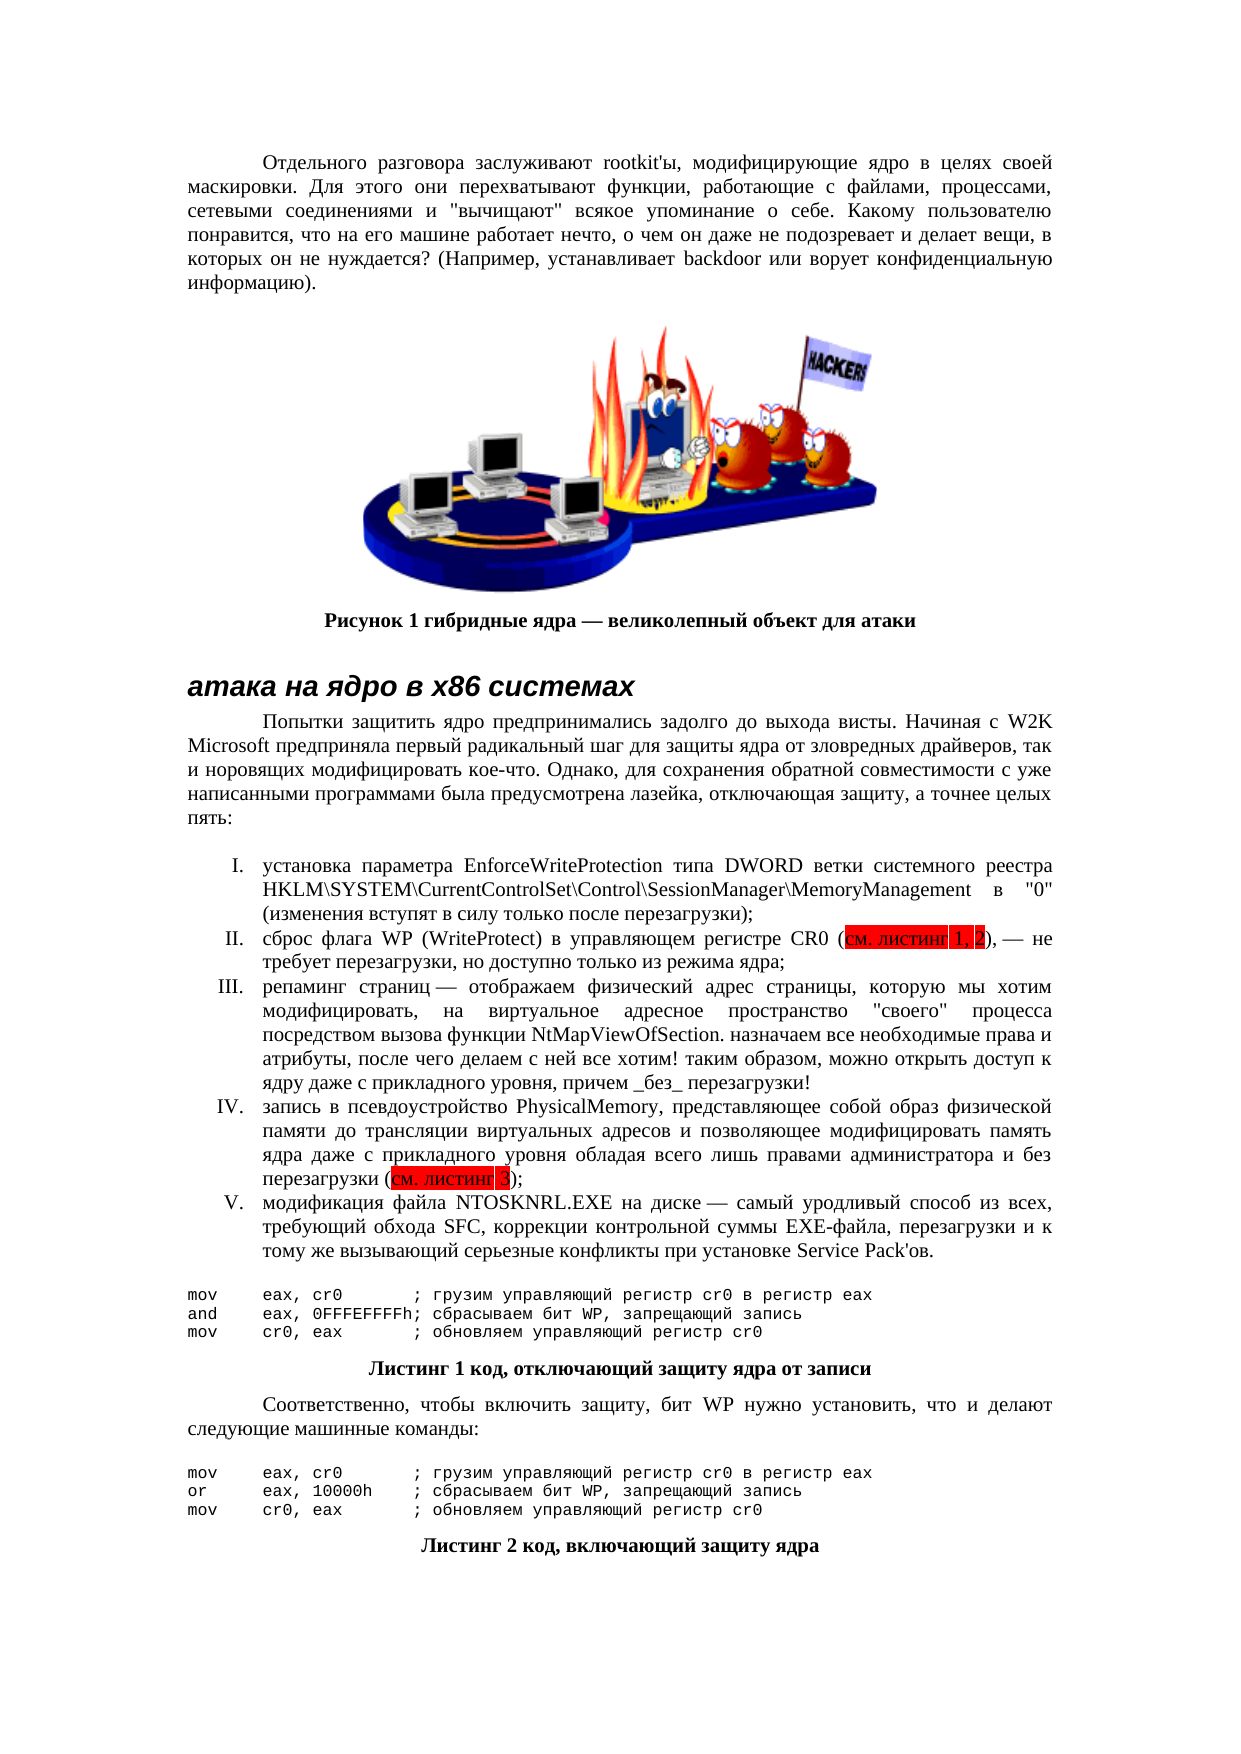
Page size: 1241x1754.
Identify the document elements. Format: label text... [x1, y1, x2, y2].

picture [363, 318, 878, 595]
text Попытки защитить ядро предпринимались задолго до выхода висты. Начиная с W2K Microsoft предприняла первый радикальный шаг для защиты ядра от зловредных драйверов, так и норовящих модифицировать кое-что. Однако, для сохранения обратной совместимости с уже написанными программами была предусмотрена лазейка, отключающая защиту, а точнее целых пять: [187, 709, 1053, 829]
text Рисунок 1 гибридные ядра — великолепный объект для атаки [187, 607, 1053, 632]
text Соответственно, чтобы включить защиту, бит WP нужно установить, что и делают следующие машинные команды: [187, 1392, 1053, 1440]
text mov cr0, eax ; обновляем управляющий регистр cr0 [187, 1324, 1053, 1343]
subtitle атака на ядро в x86 системах [187, 669, 1053, 703]
text Отдельного разговора заслуживают rootkit'ы, модифицирующие ядро в целях своей маскировки. Для этого они перехватывают функции, работающие с файлами, процессами, сетевыми соединениями и "вычищают" всякое упоминание о себе. Какому пользователю понравится, что на его машине работает нечто, о чем он даже не подозревает и делает вещи, в которых он не нуждается? (Например, устанавливает backdoor или ворует конфиденциальную информацию). [187, 150, 1053, 294]
list установка параметра EnforceWriteProtection типа DWORD ветки системного реестра HKLM\SYSTEM\CurrentControlSet\Control\SessionManager\MemoryManagement в "0" (изменения вступят в силу только после перезагрузки); [244, 853, 1053, 925]
list репаминг страниц — отображаем физический адрес страницы, которую мы хотим модифицировать, на виртуальное адресное пространство "своего" процесса посредством вызова функции NtMapViewOfSection. назначаем все необходимые права и атрибуты, после чего делаем с ней все хотим! таким образом, можно открыть доступ к ядру даже с прикладного уровня, причем _без_ перезагрузки! [244, 973, 1053, 1094]
text mov cr0, eax ; обновляем управляющий регистр cr0 [187, 1502, 1053, 1521]
text Листинг 1 код, отключающий защиту ядра от записи [187, 1355, 1053, 1379]
list запись в псевдоустройство PhysicalMemory, представляющее собой образ физической памяти до трансляции виртуальных адресов и позволяющее модифицировать память ядра даже с прикладного уровня обладая всего лишь правами администратора и без перезагрузки (см. листинг 3); [244, 1094, 1053, 1190]
text Листинг 2 код, включающий защиту ядра [187, 1533, 1053, 1557]
list сброс флага WP (WriteProtect) в управляющем регистре CR0 (см. листинг 1, 2), — не требует перезагрузки, но доступно только из режима ядра; [244, 925, 1053, 973]
text mov eax, cr0 ; грузим управляющий регистр cr0 в регистр eax [187, 1464, 1053, 1483]
list модификация файла NTOSKNRL.EXE на диске — самый уродливый способ из всех, требующий обхода SFC, коррекции контрольной суммы EXE-файла, перезагрузки и к тому же вызывающий серьезные конфликты при установке Service Pack'ов. [244, 1190, 1053, 1262]
text or eax, 10000h ; сбрасываем бит WP, запрещающий запись [187, 1483, 1053, 1502]
text and eax, 0FFFEFFFFh; сбрасываем бит WP, запрещающий запись [187, 1305, 1053, 1324]
text mov eax, cr0 ; грузим управляющий регистр cr0 в регистр eax [187, 1286, 1053, 1305]
